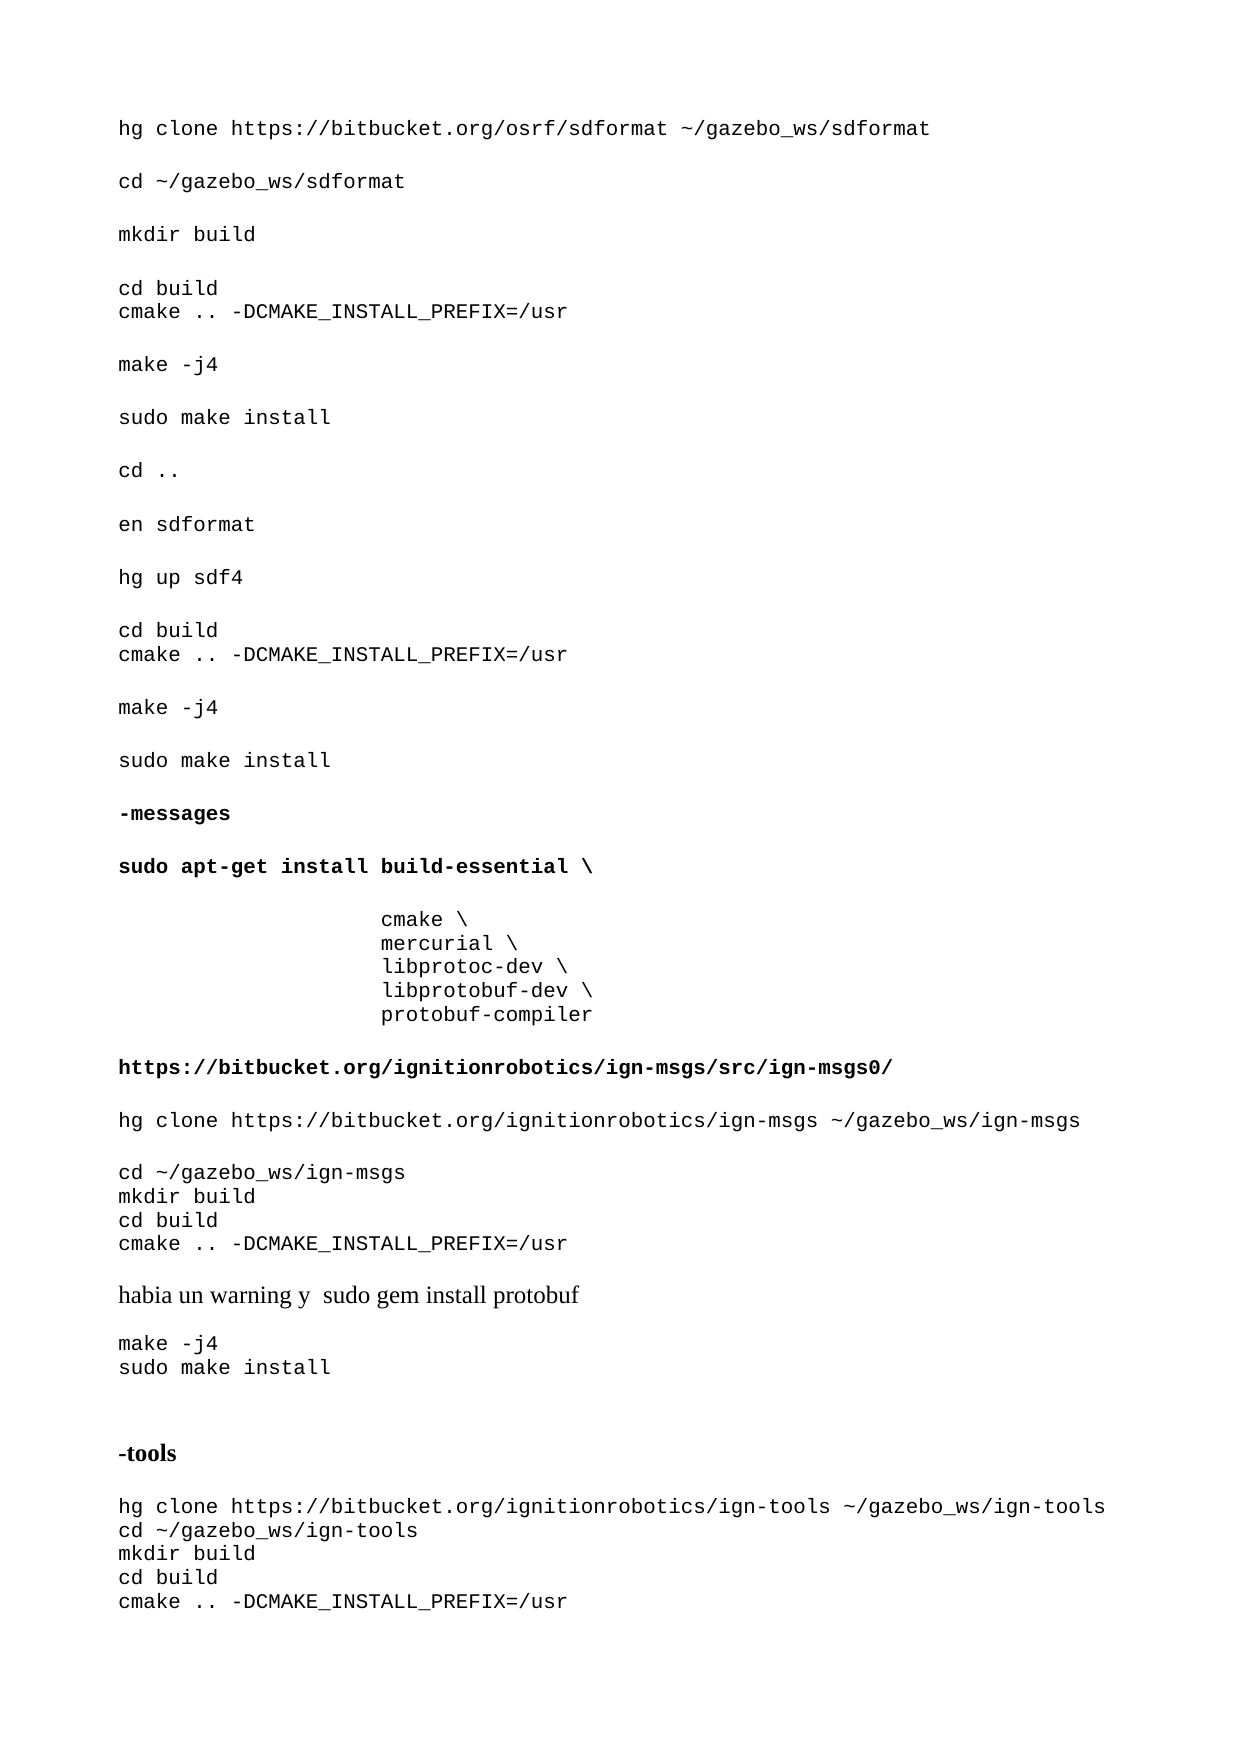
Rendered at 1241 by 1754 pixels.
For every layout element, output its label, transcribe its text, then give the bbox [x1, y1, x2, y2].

text mkdir build [118, 224, 1122, 248]
text cd build [118, 620, 1122, 643]
text cd build [118, 1567, 1122, 1591]
text libprotoc-dev \ [118, 956, 1122, 980]
text en sdformat [118, 514, 1122, 537]
text hg clone https://bitbucket.org/ignitionrobotics/ign-msgs ~/gazebo_ws/ign-msgs [118, 1110, 1122, 1134]
text make -j4 [118, 697, 1122, 720]
text -messages [118, 803, 1122, 827]
text libprotobuf-dev \ [118, 980, 1122, 1004]
text -tools [118, 1438, 1122, 1467]
text sudo make install [118, 750, 1122, 773]
text cd ~/gazebo_ws/sdformat [118, 171, 1122, 195]
text make -j4 [118, 354, 1122, 378]
text protobuf-compiler [118, 1004, 1122, 1027]
text cmake .. -DCMAKE_INSTALL_PREFIX=/usr [118, 1233, 1122, 1257]
text cd ~/gazebo_ws/ign-tools [118, 1520, 1122, 1543]
text hg up sdf4 [118, 567, 1122, 590]
text cmake .. -DCMAKE_INSTALL_PREFIX=/usr [118, 1591, 1122, 1614]
text cmake .. -DCMAKE_INSTALL_PREFIX=/usr [118, 301, 1122, 325]
text cd .. [118, 461, 1122, 484]
text cmake .. -DCMAKE_INSTALL_PREFIX=/usr [118, 643, 1122, 667]
text mkdir build [118, 1186, 1122, 1210]
text hg clone https://bitbucket.org/ignitionrobotics/ign-tools ~/gazebo_ws/ign-tools [118, 1496, 1122, 1520]
text cmake \ [118, 909, 1122, 933]
text hg clone https://bitbucket.org/osrf/sdformat ~/gazebo_ws/sdformat [118, 118, 1122, 142]
text mkdir build [118, 1543, 1122, 1567]
text cd ~/gazebo_ws/ign-msgs [118, 1162, 1122, 1186]
text sudo make install [118, 1357, 1122, 1380]
text sudo apt-get install build-essential \ [118, 856, 1122, 880]
text cd build [118, 1210, 1122, 1233]
text https://bitbucket.org/ignitionrobotics/ign-msgs/src/ign-msgs0/ [118, 1057, 1122, 1081]
text sudo make install [118, 407, 1122, 431]
text habia un warning y sudo gem install protobuf [118, 1281, 1122, 1309]
text make -j4 [118, 1333, 1122, 1357]
text mercurial \ [118, 933, 1122, 956]
text cd build [118, 277, 1122, 301]
